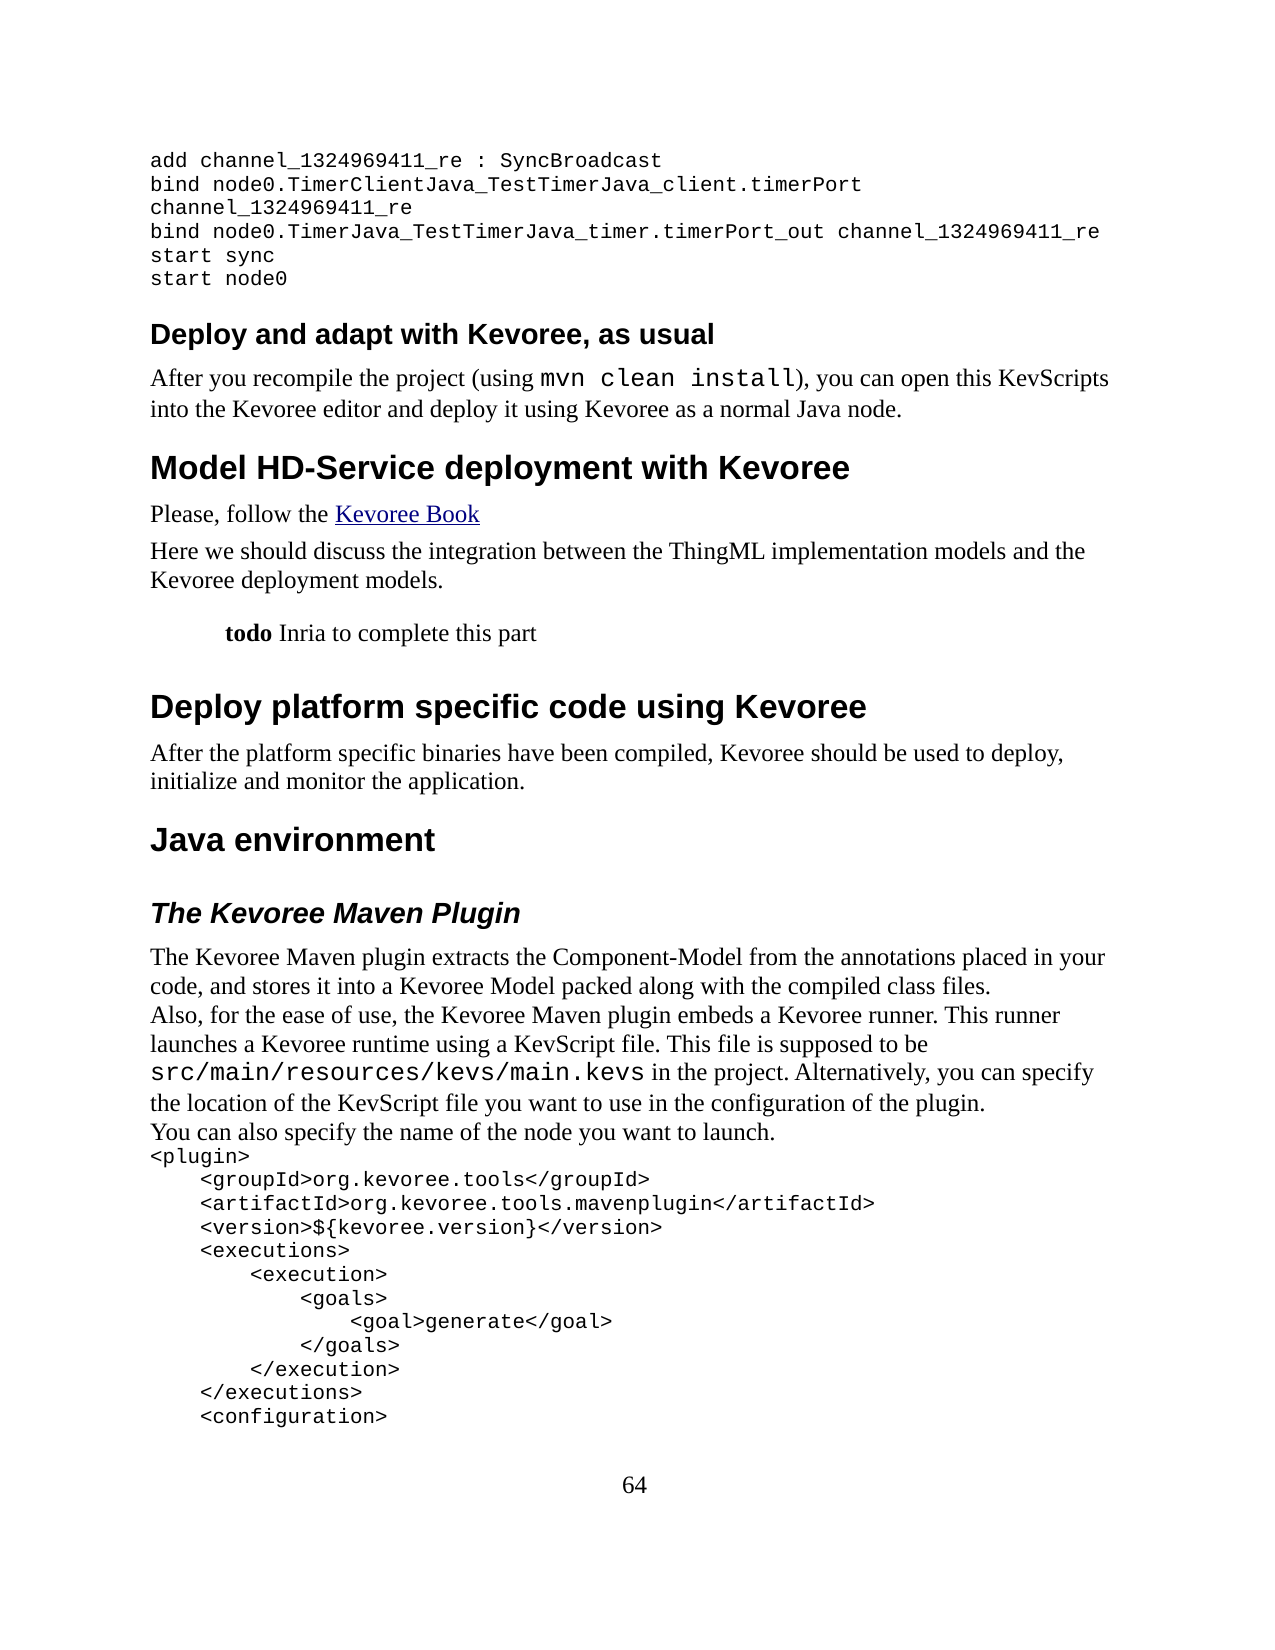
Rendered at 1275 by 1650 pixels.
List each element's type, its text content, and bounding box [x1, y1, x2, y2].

subtitle The Kevoree Maven Plugin [150, 896, 1125, 930]
text <executions> [150, 1240, 1125, 1264]
subtitle Deploy and adapt with Kevoree, as usual [150, 317, 1125, 350]
text todo Inria to complete this part [225, 618, 1125, 647]
text After you recompile the project (using mvn clean install), you can open this KevScripts into the Kevoree editor and deploy it using Kevoree as a normal Java node. [150, 363, 1125, 422]
text </execution> [150, 1358, 1125, 1382]
text <configuration> [150, 1406, 1125, 1429]
text Please, follow the Kevoree Book [150, 499, 1125, 527]
text <groupId>org.kevoree.tools</groupId> [150, 1169, 1125, 1193]
text Here we should discuss the integration between the ThingML implementation models and the Kevoree deployment models. [150, 536, 1125, 594]
subtitle Model HD-Service deployment with Kevoree [150, 447, 1125, 486]
text add channel_1324969411_re : SyncBroadcast [150, 150, 1125, 174]
text start node0 [150, 268, 1125, 292]
text start sync [150, 244, 1125, 268]
text <execution> [150, 1264, 1125, 1288]
text <version>${kevoree.version}</version> [150, 1217, 1125, 1240]
text <goal>generate</goal> [150, 1311, 1125, 1335]
text <artifactId>org.kevoree.tools.mavenplugin</artifactId> [150, 1193, 1125, 1217]
text <plugin> [150, 1146, 1125, 1169]
subtitle Deploy platform specific code using Kevoree [150, 687, 1125, 725]
text bind node0.TimerClientJava_TestTimerJava_client.timerPort channel_1324969411_re [150, 174, 1125, 221]
text </executions> [150, 1382, 1125, 1406]
text The Kevoree Maven plugin extracts the Component-Model from the annotations placed in your code, and stores it into a Kevoree Model packed along with the compiled class files. Also, for the ease of use, the Kevoree Maven plugin embeds a Kevoree runner. This runner launches a Kevoree runtime using a KevScript file. This file is supposed to be src/main/resources/kevs/main.kevs in the project. Alternatively, you can specify the location of the KevScript file you want to use in the configuration of the plugin. You can also specify the name of the node you want to launch. [150, 942, 1125, 1146]
text bind node0.TimerJava_TestTimerJava_timer.timerPort_out channel_1324969411_re [150, 221, 1125, 244]
subtitle Java environment [150, 820, 1125, 859]
text </goals> [150, 1335, 1125, 1358]
text After the platform specific binaries have been compiled, Kevoree should be used to deploy, initialize and monitor the application. [150, 738, 1125, 795]
text <goals> [150, 1288, 1125, 1311]
